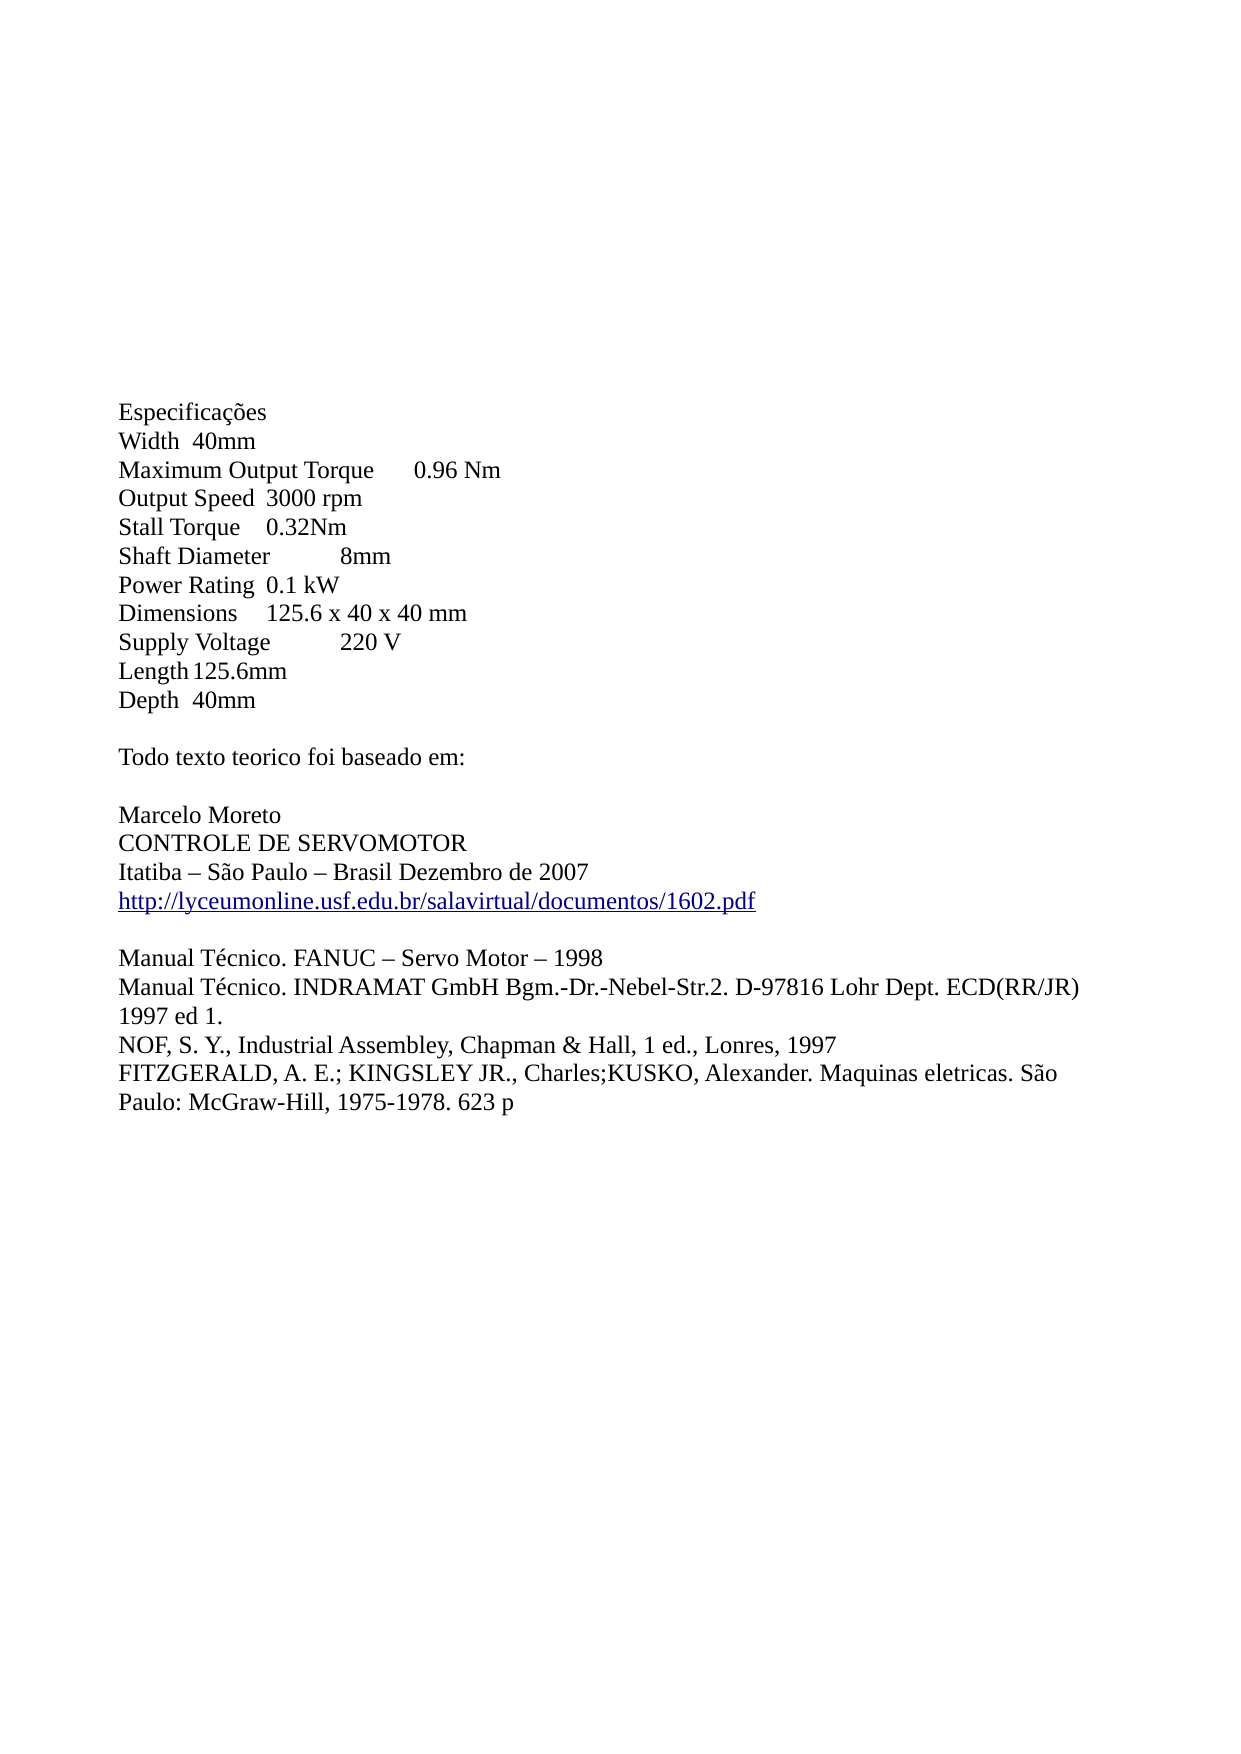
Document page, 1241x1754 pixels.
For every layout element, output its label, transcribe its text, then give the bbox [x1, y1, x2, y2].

text Output Speed 3000 rpm [118, 483, 1122, 512]
text Todo texto teorico foi baseado em: [118, 742, 1122, 771]
text Stall Torque 0.32Nm [118, 512, 1122, 541]
text Power Rating 0.1 kW [118, 570, 1122, 598]
text Manual Técnico. FANUC – Servo Motor – 1998 [118, 943, 1122, 972]
text FITZGERALD, A. E.; KINGSLEY JR., Charles;KUSKO, Alexander. Maquinas eletricas. São Paulo: McGraw-Hill, 1975-1978. 623 p [118, 1058, 1122, 1116]
text Itatiba – São Paulo – Brasil Dezembro de 2007 [118, 857, 1122, 886]
text NOF, S. Y., Industrial Assembley, Chapman & Hall, 1 ed., Lonres, 1997 [118, 1030, 1122, 1058]
text Especificações [118, 397, 1122, 426]
text Manual Técnico. INDRAMAT GmbH Bgm.-Dr.-Nebel-Str.2. D-97816 Lohr Dept. ECD(RR/JR) 1997 ed 1. [118, 972, 1122, 1030]
text Maximum Output Torque 0.96 Nm [118, 455, 1122, 483]
text CONTROLE DE SERVOMOTOR [118, 828, 1122, 857]
text Dimensions 125.6 x 40 x 40 mm [118, 598, 1122, 627]
text Length 125.6mm [118, 656, 1122, 685]
text Width 40mm [118, 426, 1122, 455]
text Marcelo Moreto [118, 800, 1122, 828]
text Depth 40mm [118, 685, 1122, 713]
text Shaft Diameter 8mm [118, 541, 1122, 570]
text http://lyceumonline.usf.edu.br/salavirtual/documentos/1602.pdf [118, 886, 1122, 915]
text Supply Voltage 220 V [118, 627, 1122, 656]
